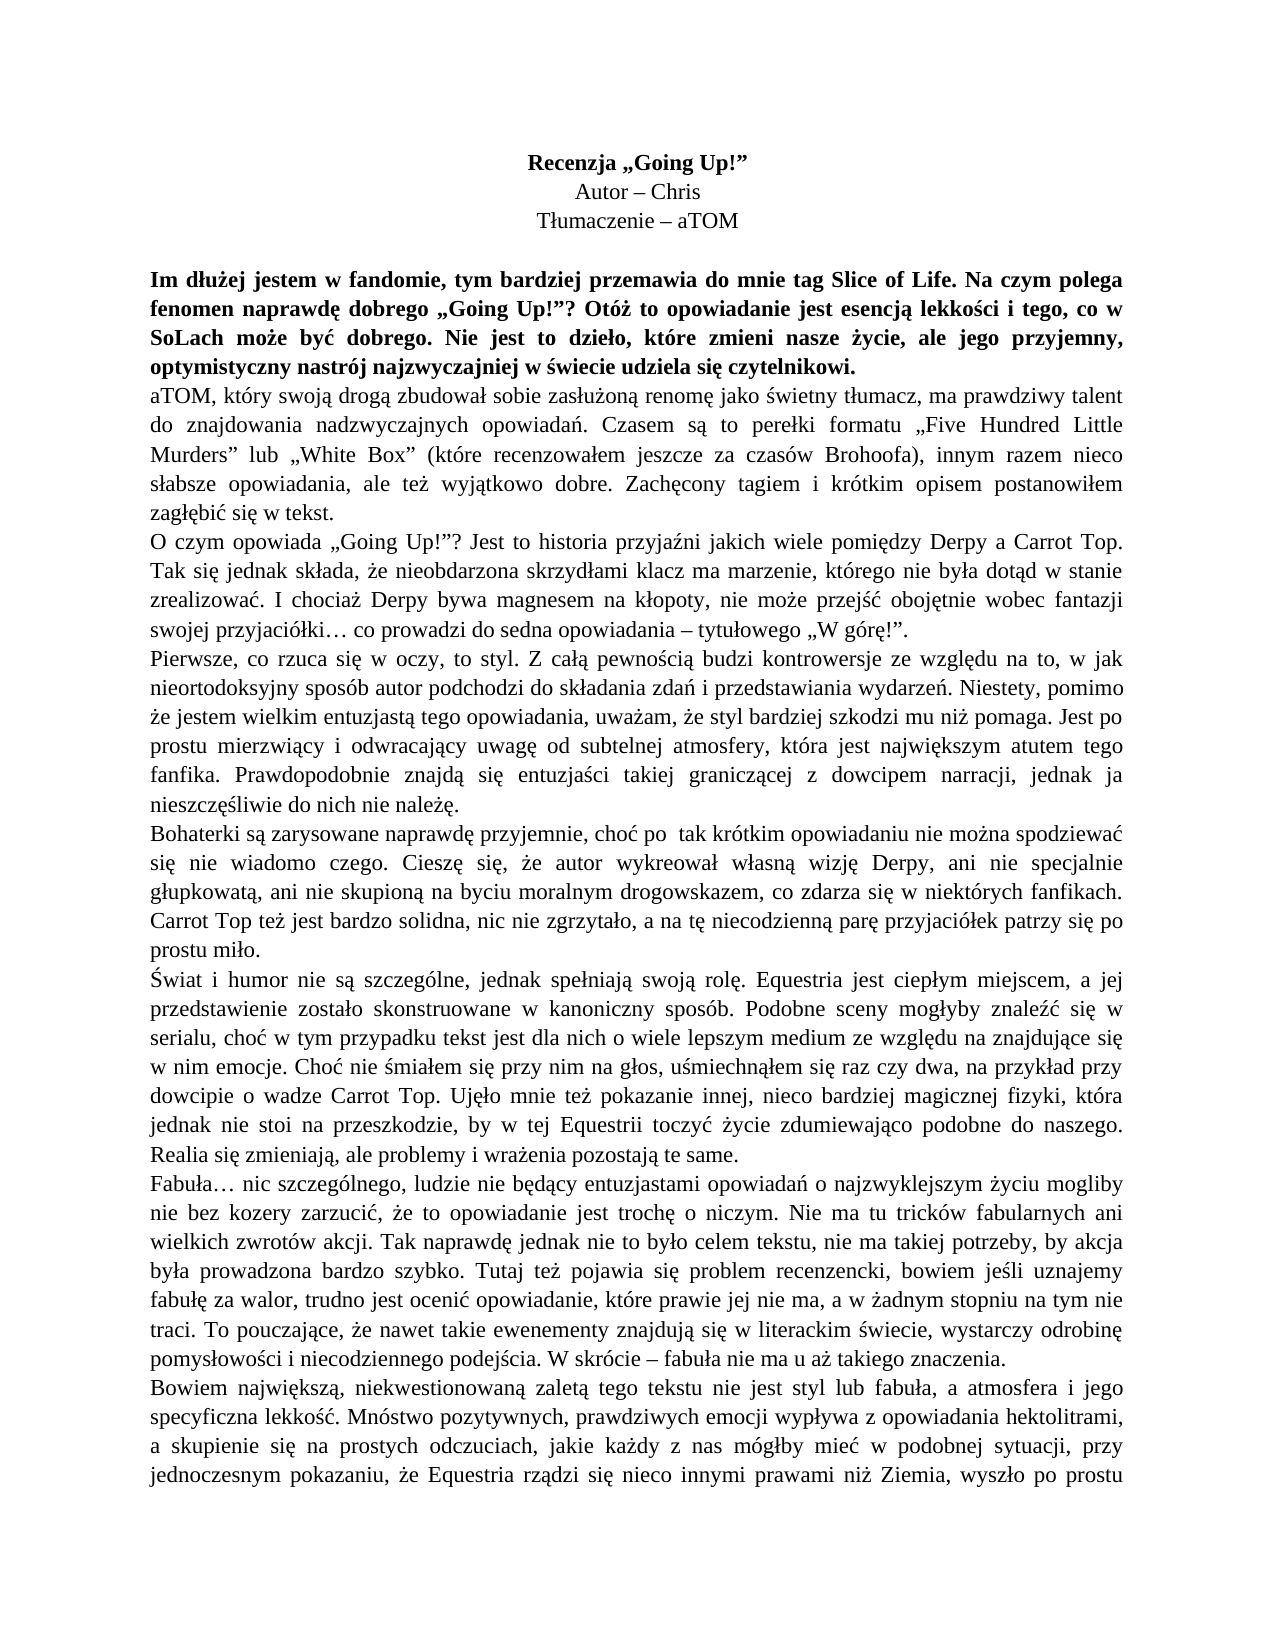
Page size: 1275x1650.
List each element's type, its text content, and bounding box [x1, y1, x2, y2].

text Bohaterki są zarysowane naprawdę przyjemnie, choć po tak krótkim opowiadaniu nie można spodziewać się nie wiadomo czego. Cieszę się, że autor wykreował własną wizję Derpy, ani nie specjalnie głupkowatą, ani nie skupioną na byciu moralnym drogowskazem, co zdarza się w niektórych fanfikach. Carrot Top też jest bardzo solidna, nic nie zgrzytało, a na tę niecodzienną parę przyjaciółek patrzy się po prostu miło. [150, 821, 1125, 963]
text Tłumaczenie – aTOM [150, 208, 1125, 234]
text aTOM, który swoją drogą zbudował sobie zasłużoną renomę jako świetny tłumacz, ma prawdziwy talent do znajdowania nadzwyczajnych opowiadań. Czasem są to perełki formatu „Five Hundred Little Murders” lub „White Box” (które recenzowałem jeszcze za czasów Brohoofa), innym razem nieco słabsze opowiadania, ale też wyjątkowo dobre. Zachęcony tagiem i krótkim opisem postanowiłem zagłębić się w tekst. [150, 383, 1125, 525]
text Recenzja „Going Up!” [150, 150, 1125, 175]
text Im dłużej jestem w fandomie, tym bardziej przemawia do mnie tag Slice of Life. Na czym polega fenomen naprawdę dobrego „Going Up!”? Otóż to opowiadanie jest esencją lekkości i tego, co w SoLach może być dobrego. Nie jest to dzieło, które zmieni nasze życie, ale jego przyjemny, optymistyczny nastrój najzwyczajniej w świecie udziela się czytelnikowi. [150, 267, 1125, 379]
text Bowiem największą, niekwestionowaną zaletą tego tekstu nie jest styl lub fabuła, a atmosfera i jego specyficzna lekkość. Mnóstwo pozytywnych, prawdziwych emocji wypływa z opowiadania hektolitrami, a skupienie się na prostych odczuciach, jakie każdy z nas mógłby mieć w podobnej sytuacji, przy jednoczesnym pokazaniu, że Equestria rządzi się nieco innymi prawami niż Ziemia, wyszło po prostu [150, 1375, 1125, 1488]
text Autor – Chris [150, 179, 1125, 204]
text Świat i humor nie są szczególne, jednak spełniają swoją rolę. Equestria jest ciepłym miejscem, a jej przedstawienie zostało skonstruowane w kanoniczny sposób. Podobne sceny mogłyby znaleźć się w serialu, choć w tym przypadku tekst jest dla nich o wiele lepszym medium ze względu na znajdujące się w nim emocje. Choć nie śmiałem się przy nim na głos, uśmiechnąłem się raz czy dwa, na przykład przy dowcipie o wadze Carrot Top. Ujęło mnie też pokazanie innej, nieco bardziej magicznej fizyki, która jednak nie stoi na przeszkodzie, by w tej Equestrii toczyć życie zdumiewająco podobne do naszego. Realia się zmieniają, ale problemy i wrażenia pozostają te same. [150, 967, 1125, 1167]
text Pierwsze, co rzuca się w oczy, to styl. Z całą pewnością budzi kontrowersje ze względu na to, w jak nieortodoksyjny sposób autor podchodzi do składania zdań i przedstawiania wydarzeń. Niestety, pomimo że jestem wielkim entuzjastą tego opowiadania, uważam, że styl bardziej szkodzi mu niż pomaga. Jest po prostu mierzwiący i odwracający uwagę od subtelnej atmosfery, która jest największym atutem tego fanfika. Prawdopodobnie znajdą się entuzjaści takiej graniczącej z dowcipem narracji, jednak ja nieszczęśliwie do nich nie należę. [150, 646, 1125, 817]
text O czym opowiada „Going Up!”? Jest to historia przyjaźni jakich wiele pomiędzy Derpy a Carrot Top. Tak się jednak składa, że nieobdarzona skrzydłami klacz ma marzenie, którego nie była dotąd w stanie zrealizować. I chociaż Derpy bywa magnesem na kłopoty, nie może przejść obojętnie wobec fantazji swojej przyjaciółki… co prowadzi do sedna opowiadania – tytułowego „W górę!”. [150, 529, 1125, 642]
text Fabuła… nic szczególnego, ludzie nie będący entuzjastami opowiadań o najzwyklejszym życiu mogliby nie bez kozery zarzucić, że to opowiadanie jest trochę o niczym. Nie ma tu tricków fabularnych ani wielkich zwrotów akcji. Tak naprawdę jednak nie to było celem tekstu, nie ma takiej potrzeby, by akcja była prowadzona bardzo szybko. Tutaj też pojawia się problem recenzencki, bowiem jeśli uznajemy fabułę za walor, trudno jest ocenić opowiadanie, które prawie jej nie ma, a w żadnym stopniu na tym nie traci. To pouczające, że nawet takie ewenementy znajdują się w literackim świecie, wystarczy odrobinę pomysłowości i niecodziennego podejścia. W skrócie – fabuła nie ma u aż takiego znaczenia. [150, 1171, 1125, 1371]
